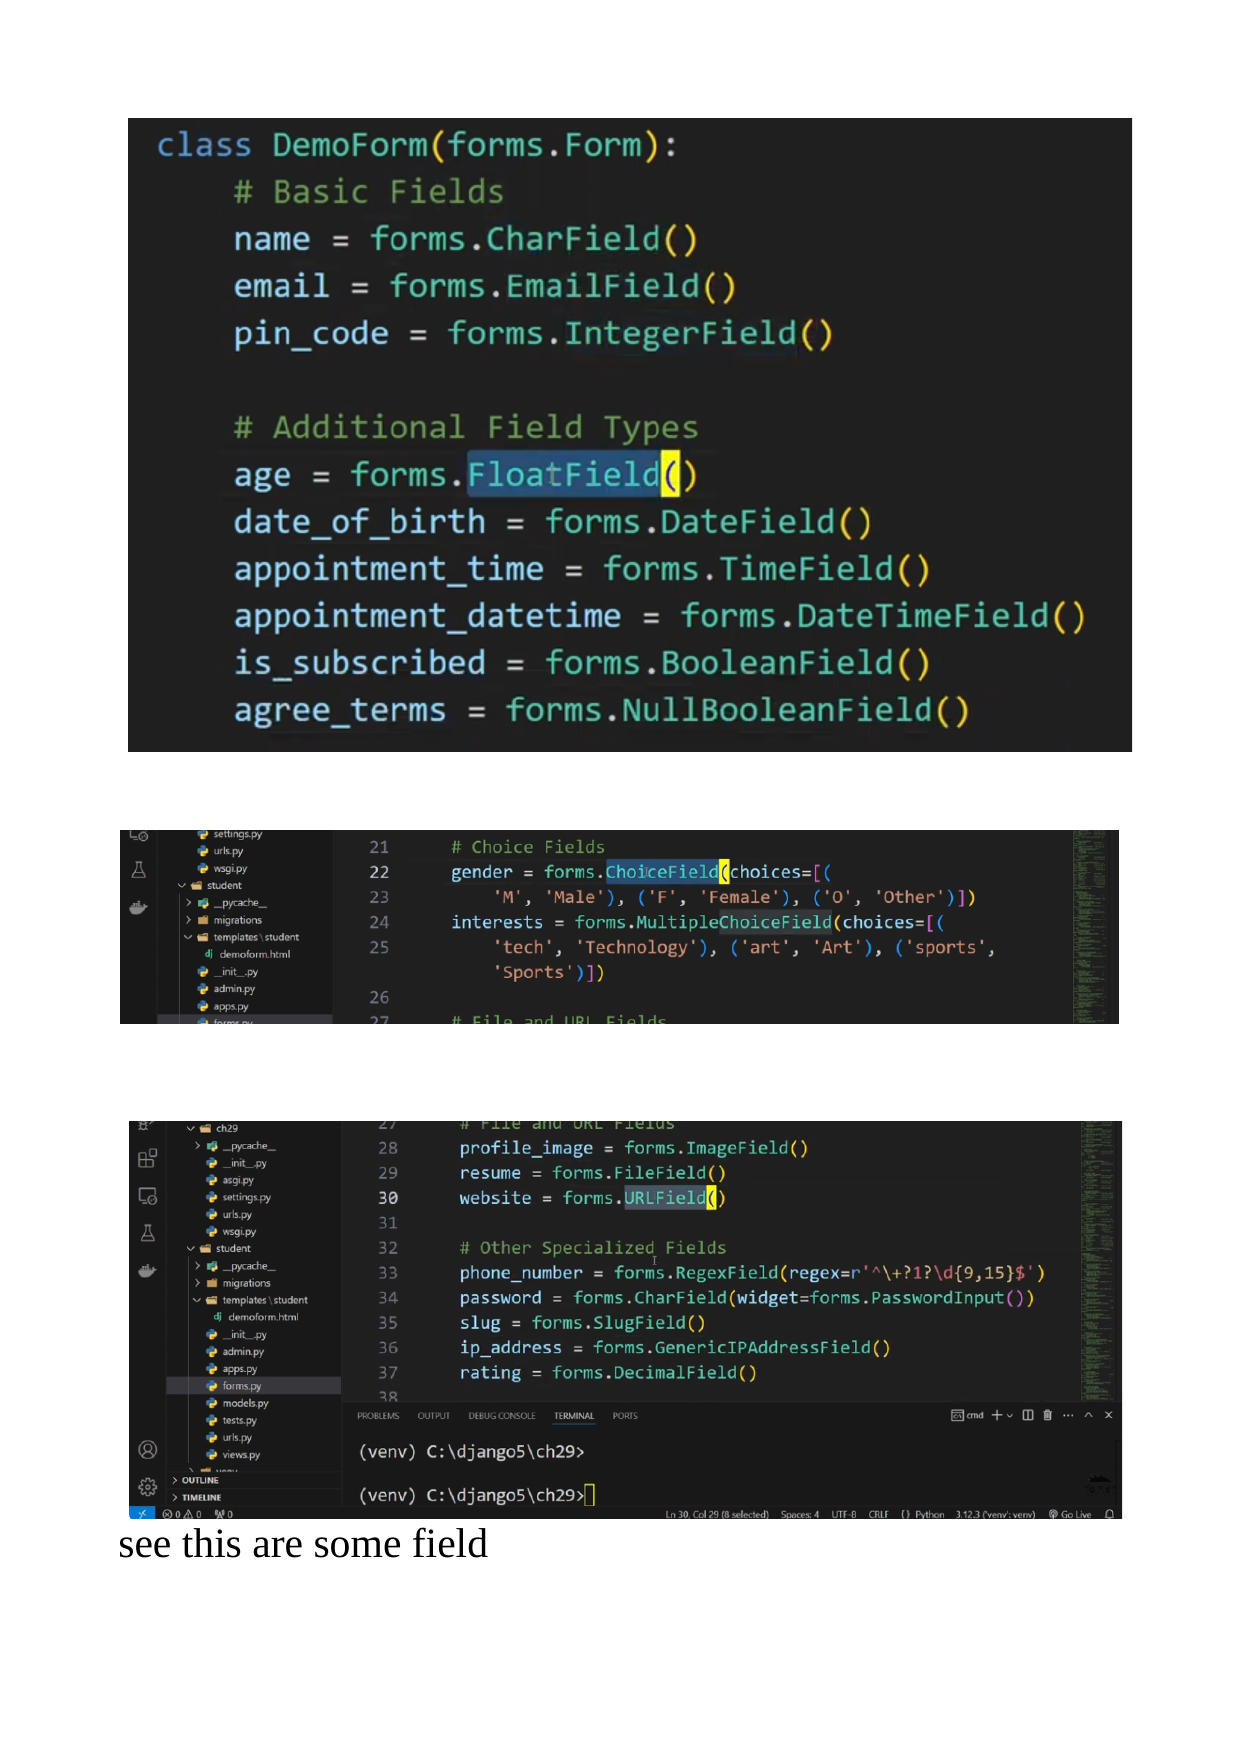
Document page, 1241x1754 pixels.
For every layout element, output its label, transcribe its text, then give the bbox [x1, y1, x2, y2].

text see this are some field [118, 1519, 1122, 1566]
picture [118, 1121, 1123, 1519]
picture [128, 118, 1133, 752]
picture [118, 830, 1123, 1024]
